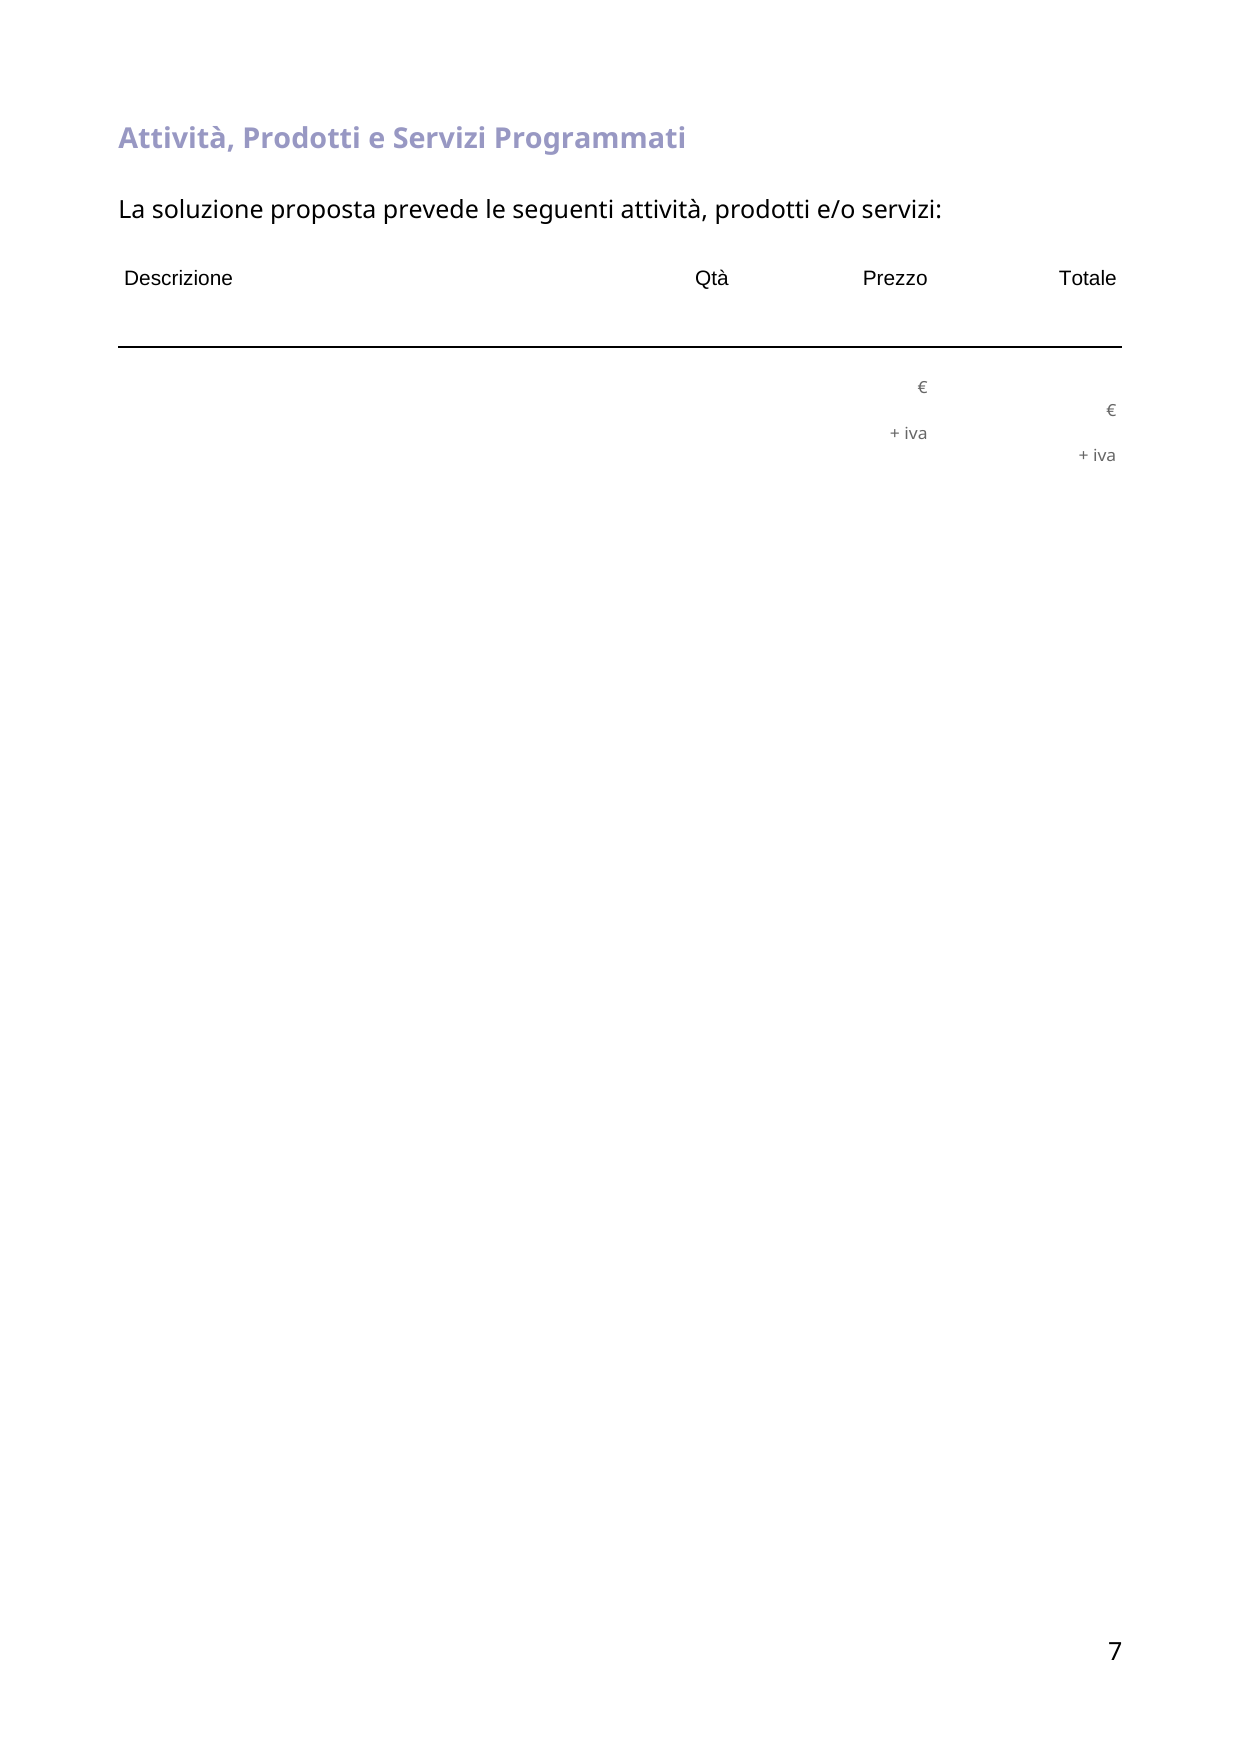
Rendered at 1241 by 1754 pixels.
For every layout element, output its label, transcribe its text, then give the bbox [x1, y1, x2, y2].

text </for> [119, 637, 1122, 666]
table_header <line.name or ''> [118, 348, 679, 609]
text <for each="line in o.order_line"> [119, 296, 1122, 321]
table_header <if test="line.product_uom_qty != 0.0"><line.product_uom_qty></if> [679, 348, 744, 609]
subtitle Attività, Prodotti e Servizi Programmati [118, 118, 1122, 157]
table_header Qtà [679, 260, 744, 296]
table_header Totale [933, 260, 1122, 296]
text La soluzione proposta prevede le seguenti attività, prodotti e/o servizi: [118, 192, 1122, 226]
table_header <if test="line.product_uom_qty != 0.0">€ <italian_number(line.price_subtotal)></if> + iva [933, 348, 1122, 609]
table_header Descrizione [118, 260, 679, 296]
table_header Prezzo [744, 260, 933, 296]
table_header <if test="line.price_unit != 0.0">€ <italian_number(line.price_unit)></if> + iva [744, 348, 933, 609]
